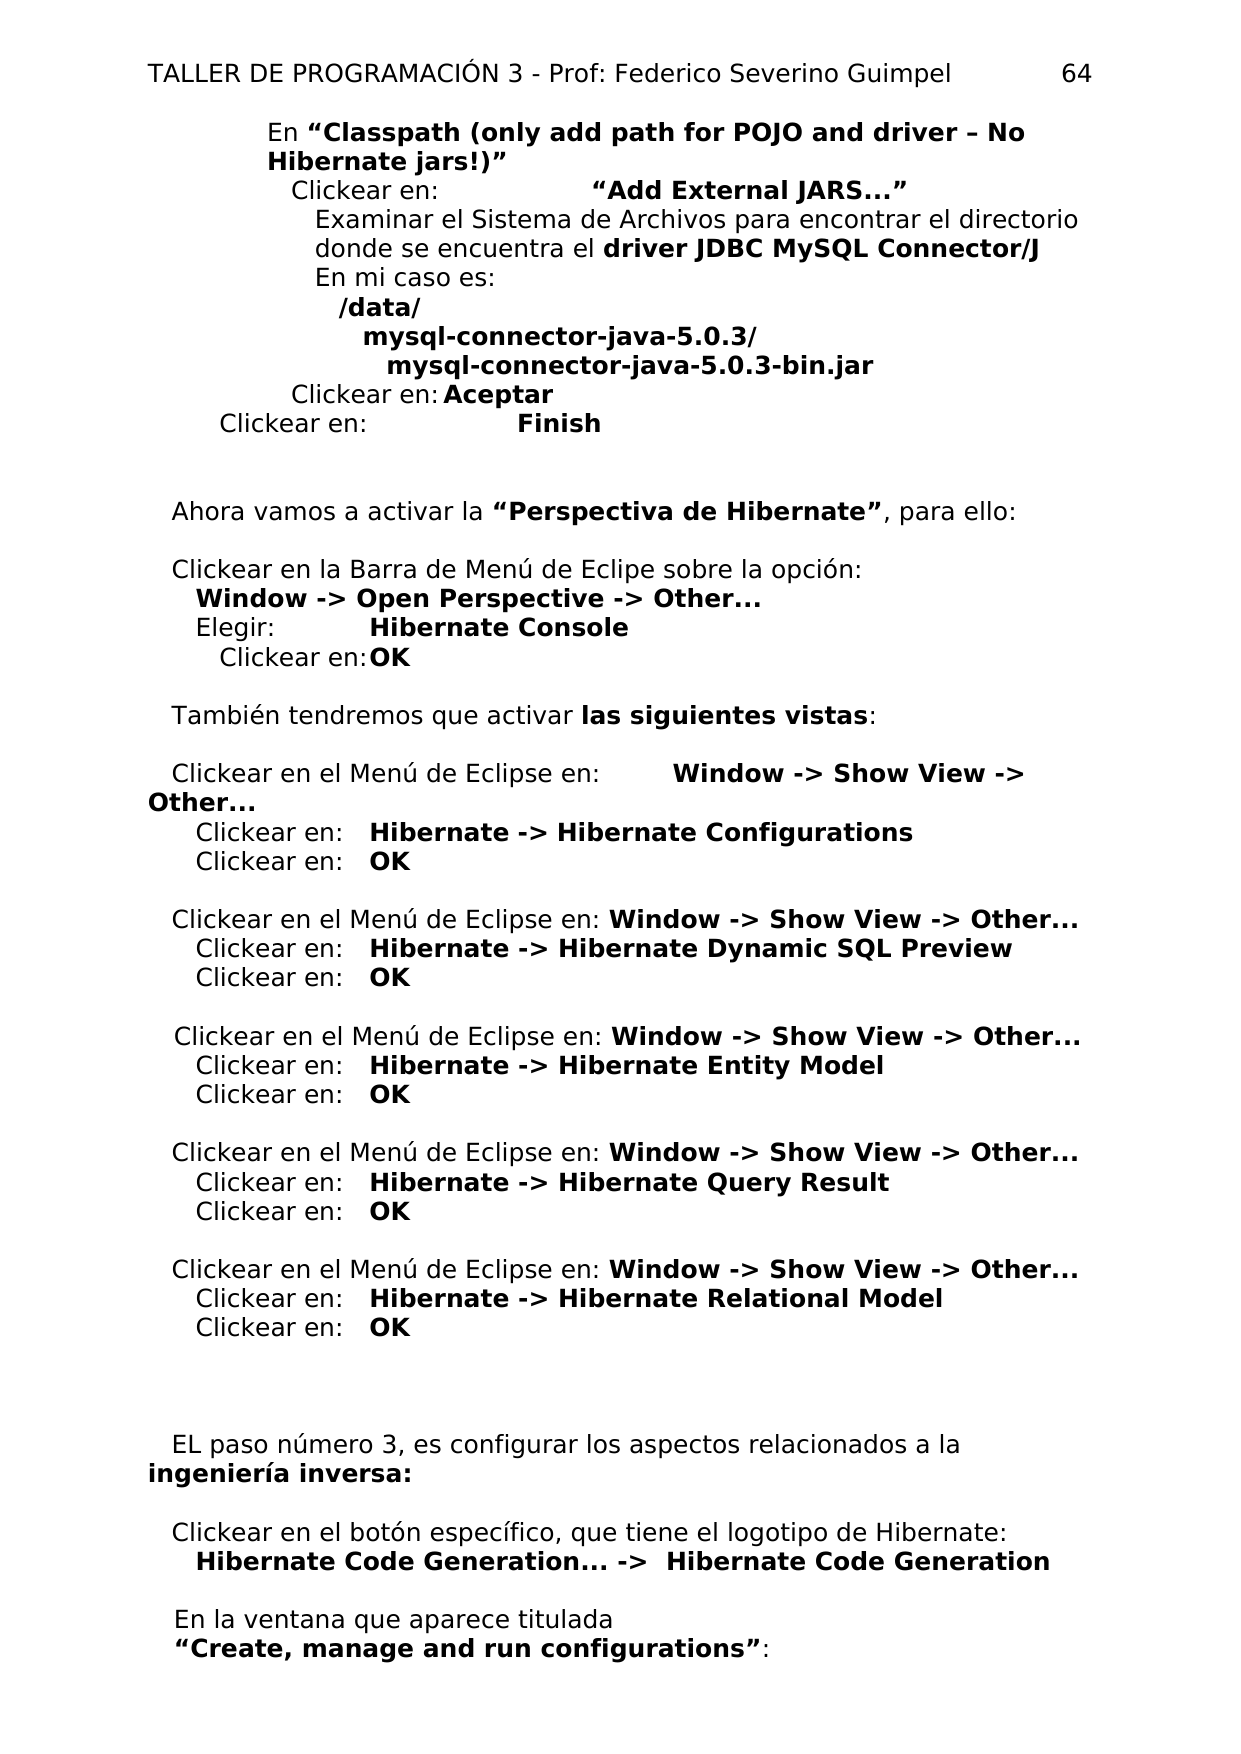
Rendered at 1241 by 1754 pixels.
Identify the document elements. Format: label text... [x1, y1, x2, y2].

text Clickear en: “Add External JARS...” [148, 176, 1093, 205]
text Clickear en el Menú de Eclipse en: Window -> Show View -> Other... [148, 905, 1093, 934]
text EL paso número 3, es configurar los aspectos relacionados a la ingeniería inversa: [148, 1430, 1093, 1488]
text Clickear en el Menú de Eclipse en: Window -> Show View -> Other... [148, 1138, 1093, 1168]
text Clickear en: Hibernate -> Hibernate Configurations [148, 818, 1093, 847]
text donde se encuentra el driver JDBC MySQL Connector/J [148, 234, 1093, 263]
text Window -> Open Perspective -> Other... [148, 584, 1093, 613]
text Clickear en: OK [148, 1197, 1093, 1226]
text Clickear en: OK [148, 963, 1093, 993]
text Clickear en: OK [148, 1313, 1093, 1343]
text En la ventana que aparece titulada [148, 1605, 1093, 1634]
text mysql-connector-java-5.0.3/ [148, 322, 1093, 351]
text Elegir: Hibernate Console [148, 613, 1093, 643]
text Clickear en: Hibernate -> Hibernate Dynamic SQL Preview [148, 934, 1093, 963]
text En “Classpath (only add path for POJO and driver – No [148, 118, 1093, 147]
text También tendremos que activar las siguientes vistas: [148, 701, 1093, 730]
text Clickear en: Hibernate -> Hibernate Query Result [148, 1168, 1093, 1197]
text Clickear en: Hibernate -> Hibernate Entity Model [148, 1051, 1093, 1080]
text Hibernate jars!)” [148, 147, 1093, 176]
text Examinar el Sistema de Archivos para encontrar el directorio [148, 205, 1093, 234]
text Clickear en: OK [148, 643, 1093, 672]
text Hibernate Code Generation... -> Hibernate Code Generation [148, 1547, 1093, 1576]
text Clickear en: Hibernate -> Hibernate Relational Model [148, 1284, 1093, 1313]
text “Create, manage and run configurations”: [148, 1634, 1093, 1663]
text Clickear en el Menú de Eclipse en: Window -> Show View -> Other... [148, 1255, 1093, 1284]
text Clickear en el Menú de Eclipse en: Window -> Show View -> Other... [148, 759, 1093, 818]
text /data/ [148, 293, 1093, 322]
text Clickear en la Barra de Menú de Eclipe sobre la opción: [148, 555, 1093, 584]
text mysql-connector-java-5.0.3-bin.jar [148, 351, 1093, 380]
text Clickear en: OK [148, 847, 1093, 876]
text Clickear en: Aceptar [148, 380, 1093, 409]
text Ahora vamos a activar la “Perspectiva de Hibernate”, para ello: [148, 497, 1093, 526]
text Clickear en el Menú de Eclipse en: Window -> Show View -> Other... [148, 1022, 1093, 1051]
text En mi caso es: [148, 263, 1093, 293]
text Clickear en: OK [148, 1080, 1093, 1109]
text Clickear en el botón específico, que tiene el logotipo de Hibernate: [148, 1518, 1093, 1547]
text Clickear en: Finish [148, 409, 1093, 438]
